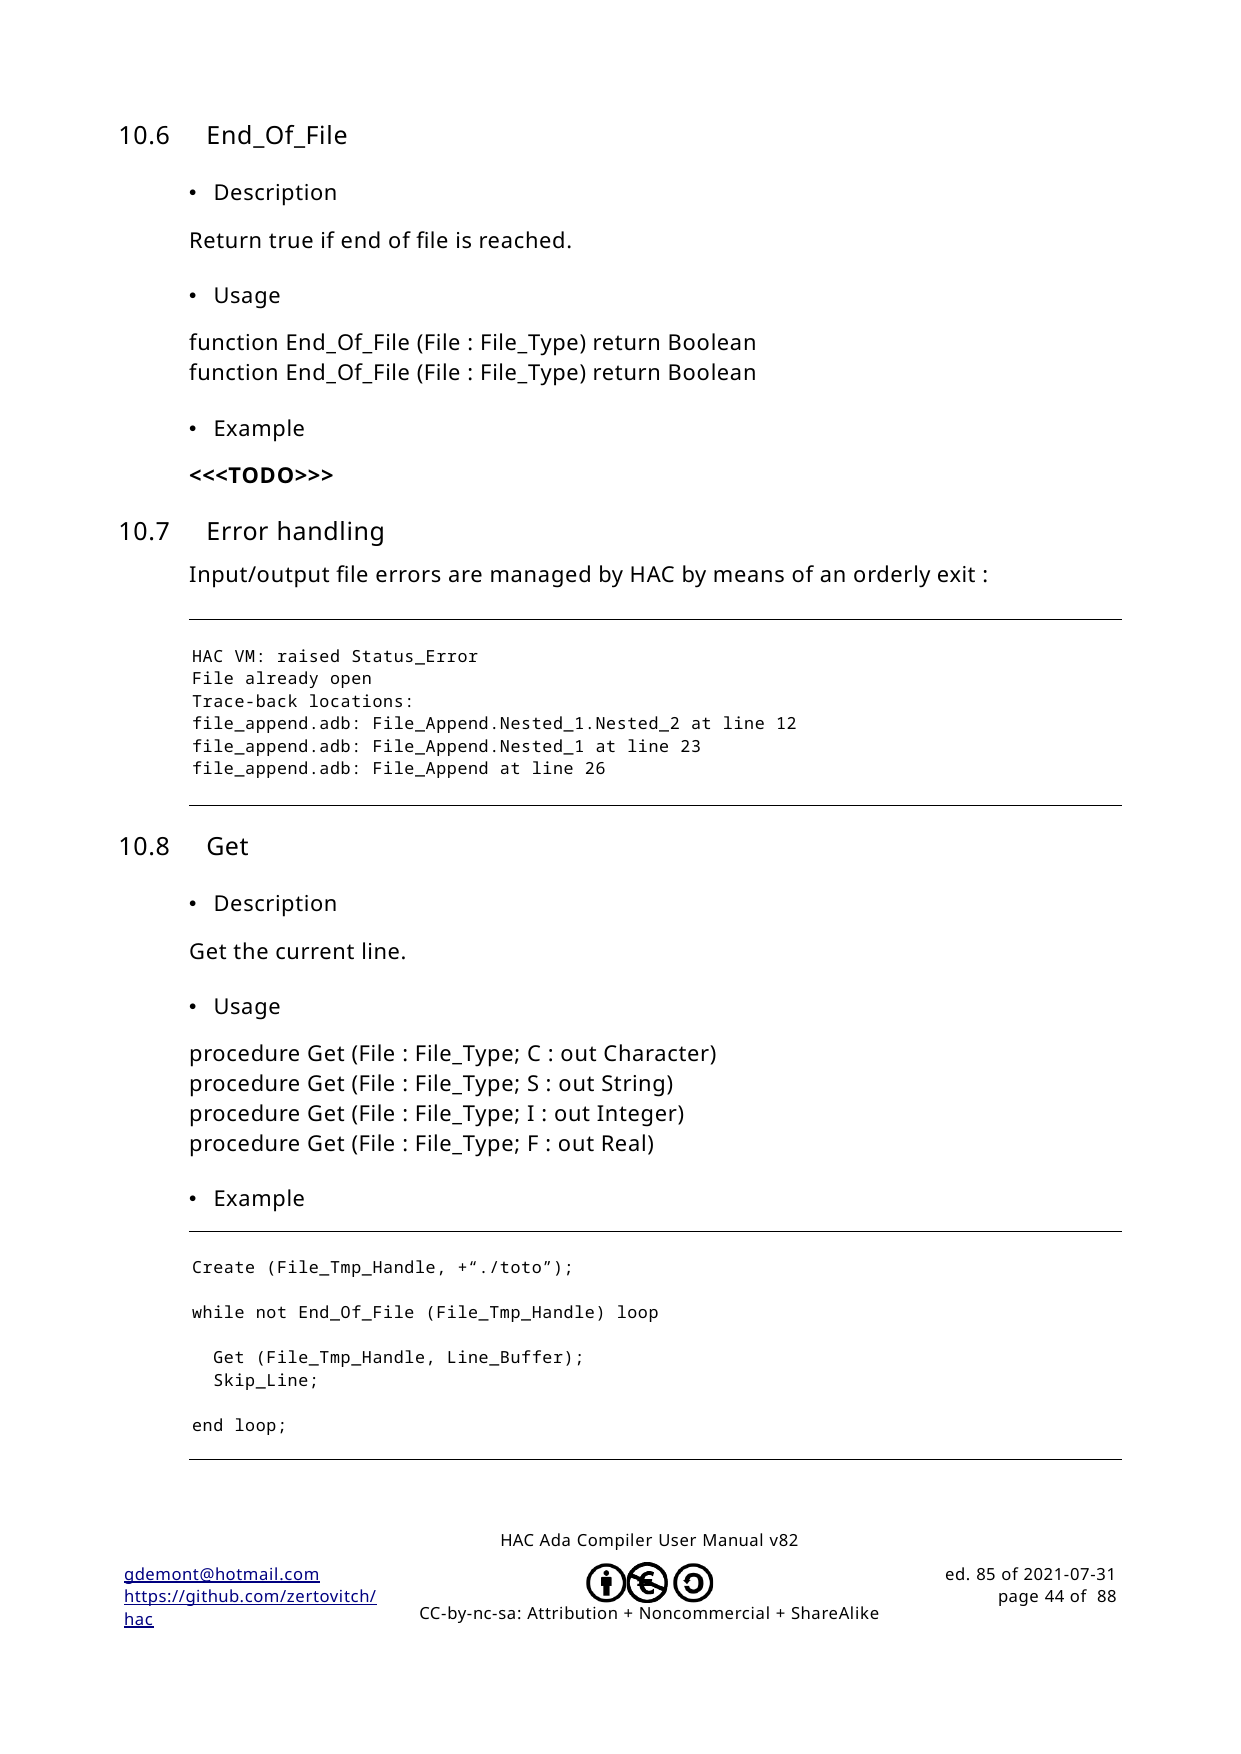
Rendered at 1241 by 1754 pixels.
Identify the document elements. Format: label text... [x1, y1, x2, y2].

text Return true if end of file is reached. [189, 225, 1122, 255]
text Input/output file errors are managed by HAC by means of an orderly exit : [189, 559, 1122, 589]
text procedure Get (File : File_Type; F : out Real) [189, 1128, 1122, 1158]
list Create (File_Tmp_Handle, +“./toto”); [189, 1232, 1122, 1279]
subtitle Usage [189, 278, 1122, 309]
text Get the current line. [189, 936, 1122, 966]
subtitle Usage [189, 989, 1122, 1020]
subtitle End_Of_File [118, 118, 1122, 152]
subtitle Example [189, 1182, 1122, 1213]
picture [672, 1562, 714, 1603]
subtitle Example [189, 411, 1122, 442]
text procedure Get (File : File_Type; C : out Character) [189, 1038, 1122, 1068]
text function End_Of_File (File : File_Type) return Boolean [189, 357, 1122, 387]
list HAC VM: raised Status_Error File already open Trace-back locations: file_append.adb: File_Append.Nested_1.Nested_2 at line 12 file_append.adb: File_Append.Nested_1 at line 23 file_append.adb: File_Append at line 26 [189, 620, 1122, 805]
text <<<TODO>>> [189, 460, 1122, 490]
list Get (File_Tmp_Handle, Line_Buffer); [189, 1343, 1122, 1366]
text function End_Of_File (File : File_Type) return Boolean [189, 327, 1122, 357]
text procedure Get (File : File_Type; I : out Integer) [189, 1098, 1122, 1128]
list while not End_Of_File (File_Tmp_Handle) loop [189, 1298, 1122, 1324]
subtitle Description [189, 176, 1122, 207]
list Skip_Line; end loop; [189, 1366, 1122, 1436]
subtitle Get [118, 829, 1122, 863]
subtitle Description [189, 887, 1122, 918]
subtitle Error handling [118, 513, 1122, 547]
picture [585, 1562, 668, 1603]
text procedure Get (File : File_Type; S : out String) [189, 1068, 1122, 1098]
